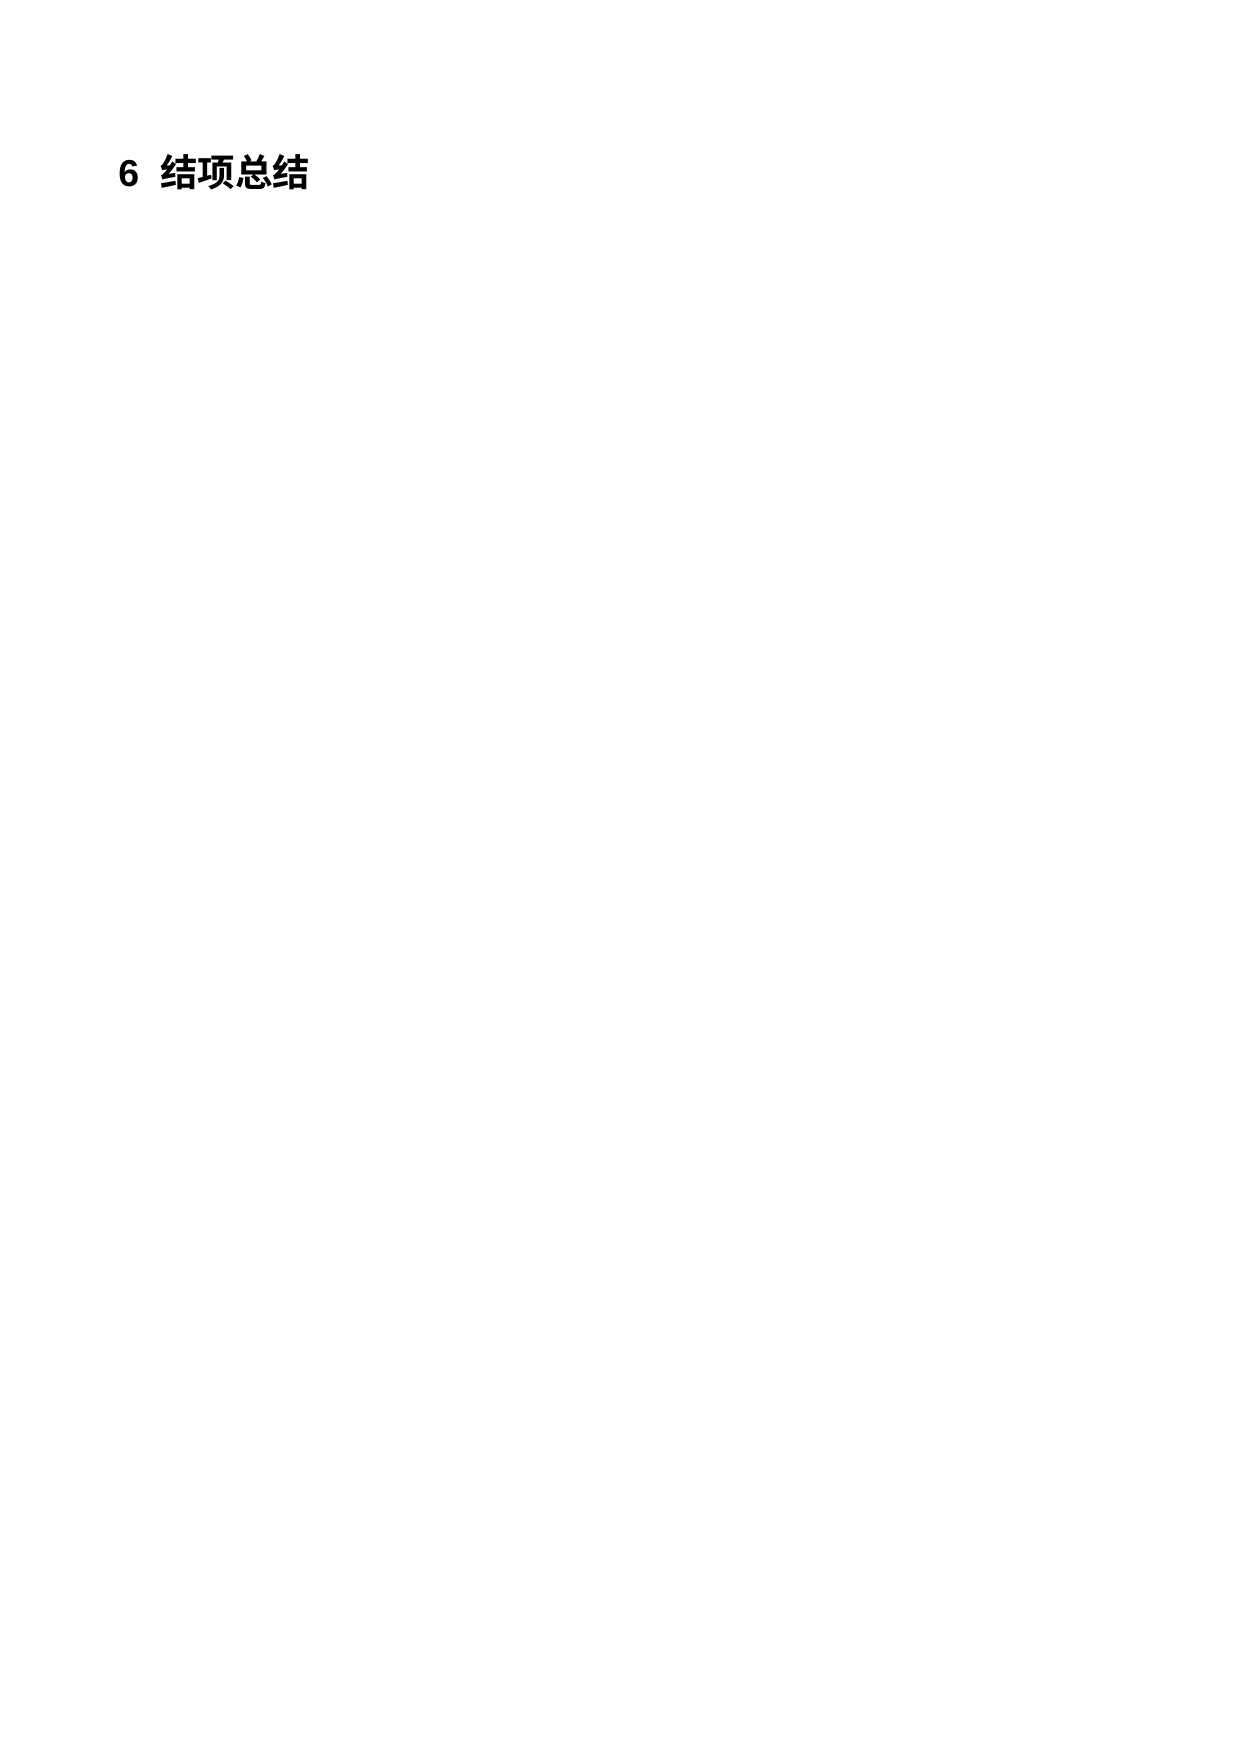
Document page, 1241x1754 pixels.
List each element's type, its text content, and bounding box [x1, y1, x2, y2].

subtitle 6 结项总结 [118, 143, 1122, 197]
